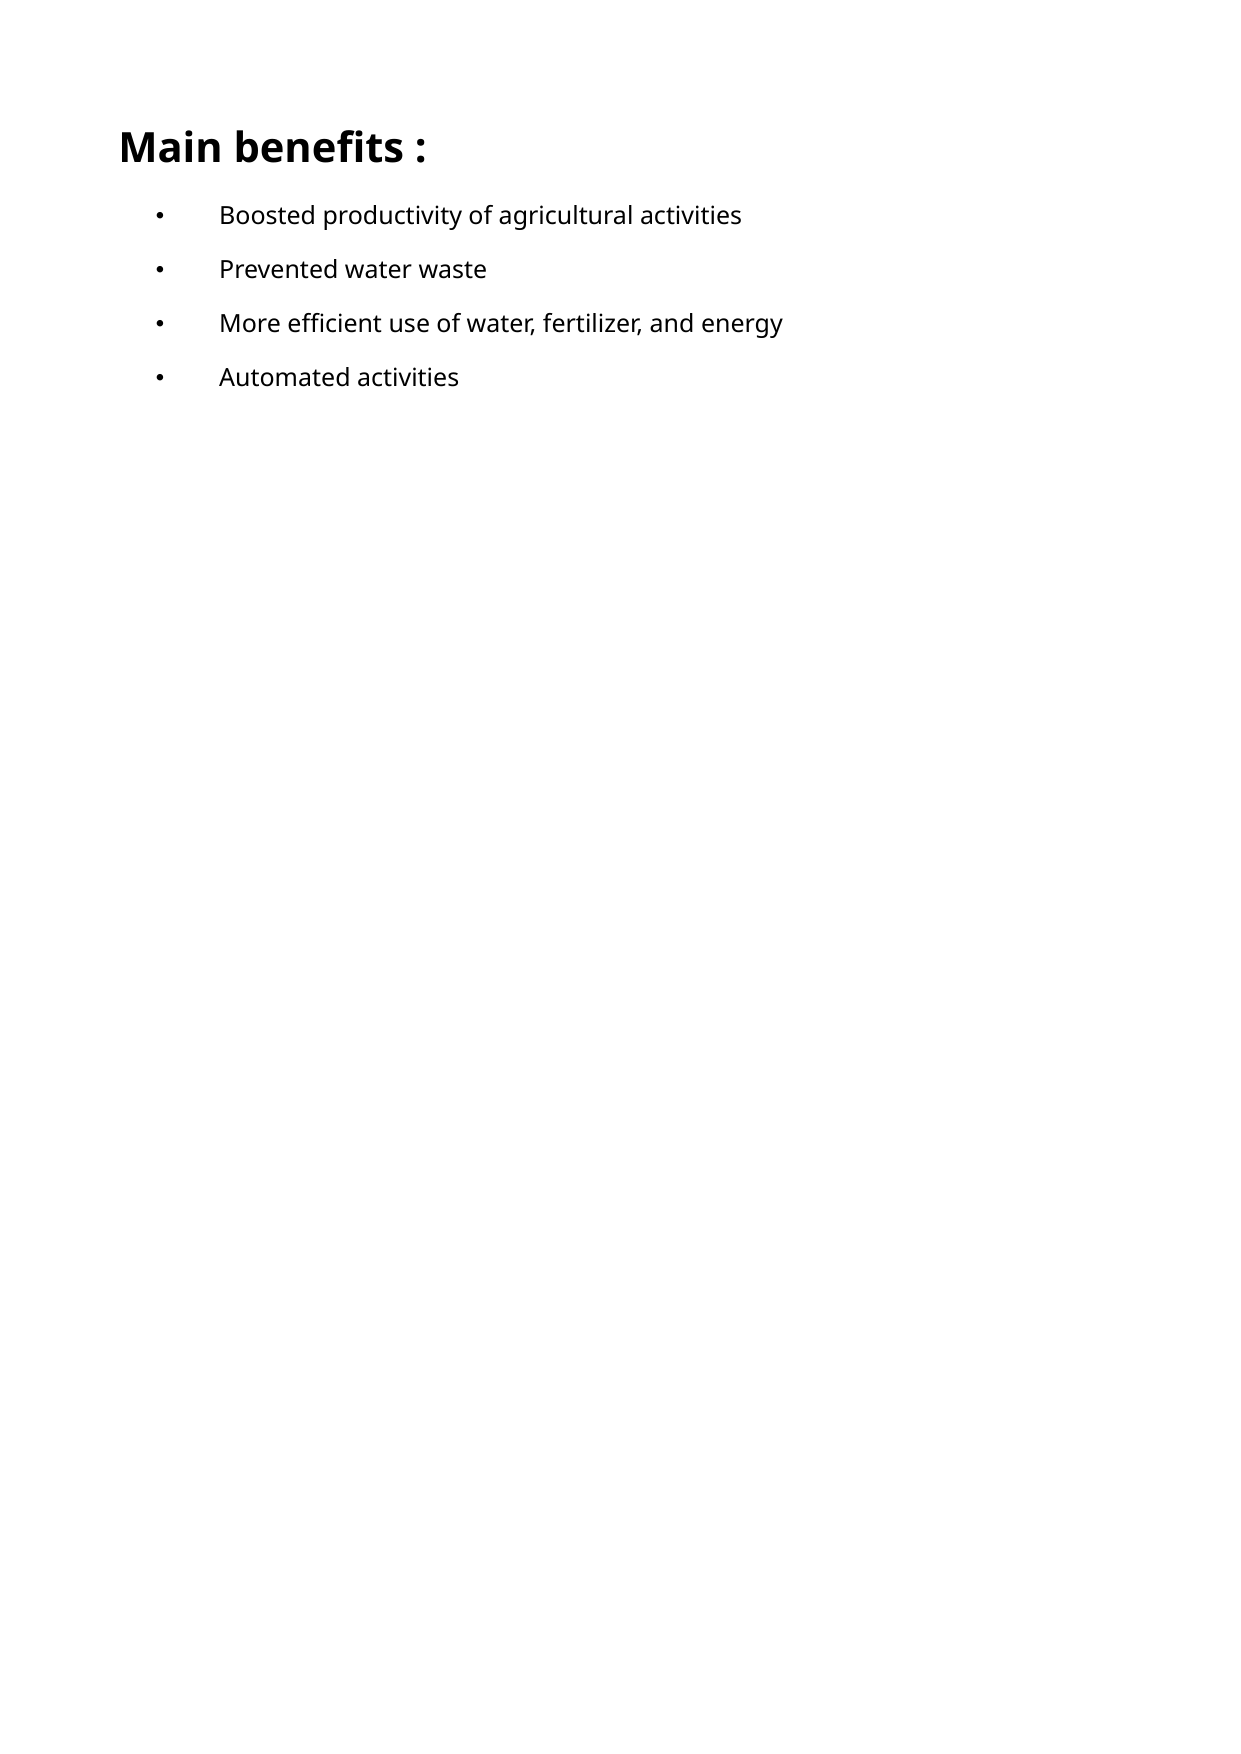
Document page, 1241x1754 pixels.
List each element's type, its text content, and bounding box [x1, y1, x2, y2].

list Prevented water waste [156, 252, 1122, 286]
text Main benefits : [118, 118, 1122, 175]
list Boosted productivity of agricultural activities [156, 198, 1122, 232]
list More efficient use of water, fertilizer, and energy [156, 305, 1122, 339]
list Automated activities [156, 359, 1122, 393]
